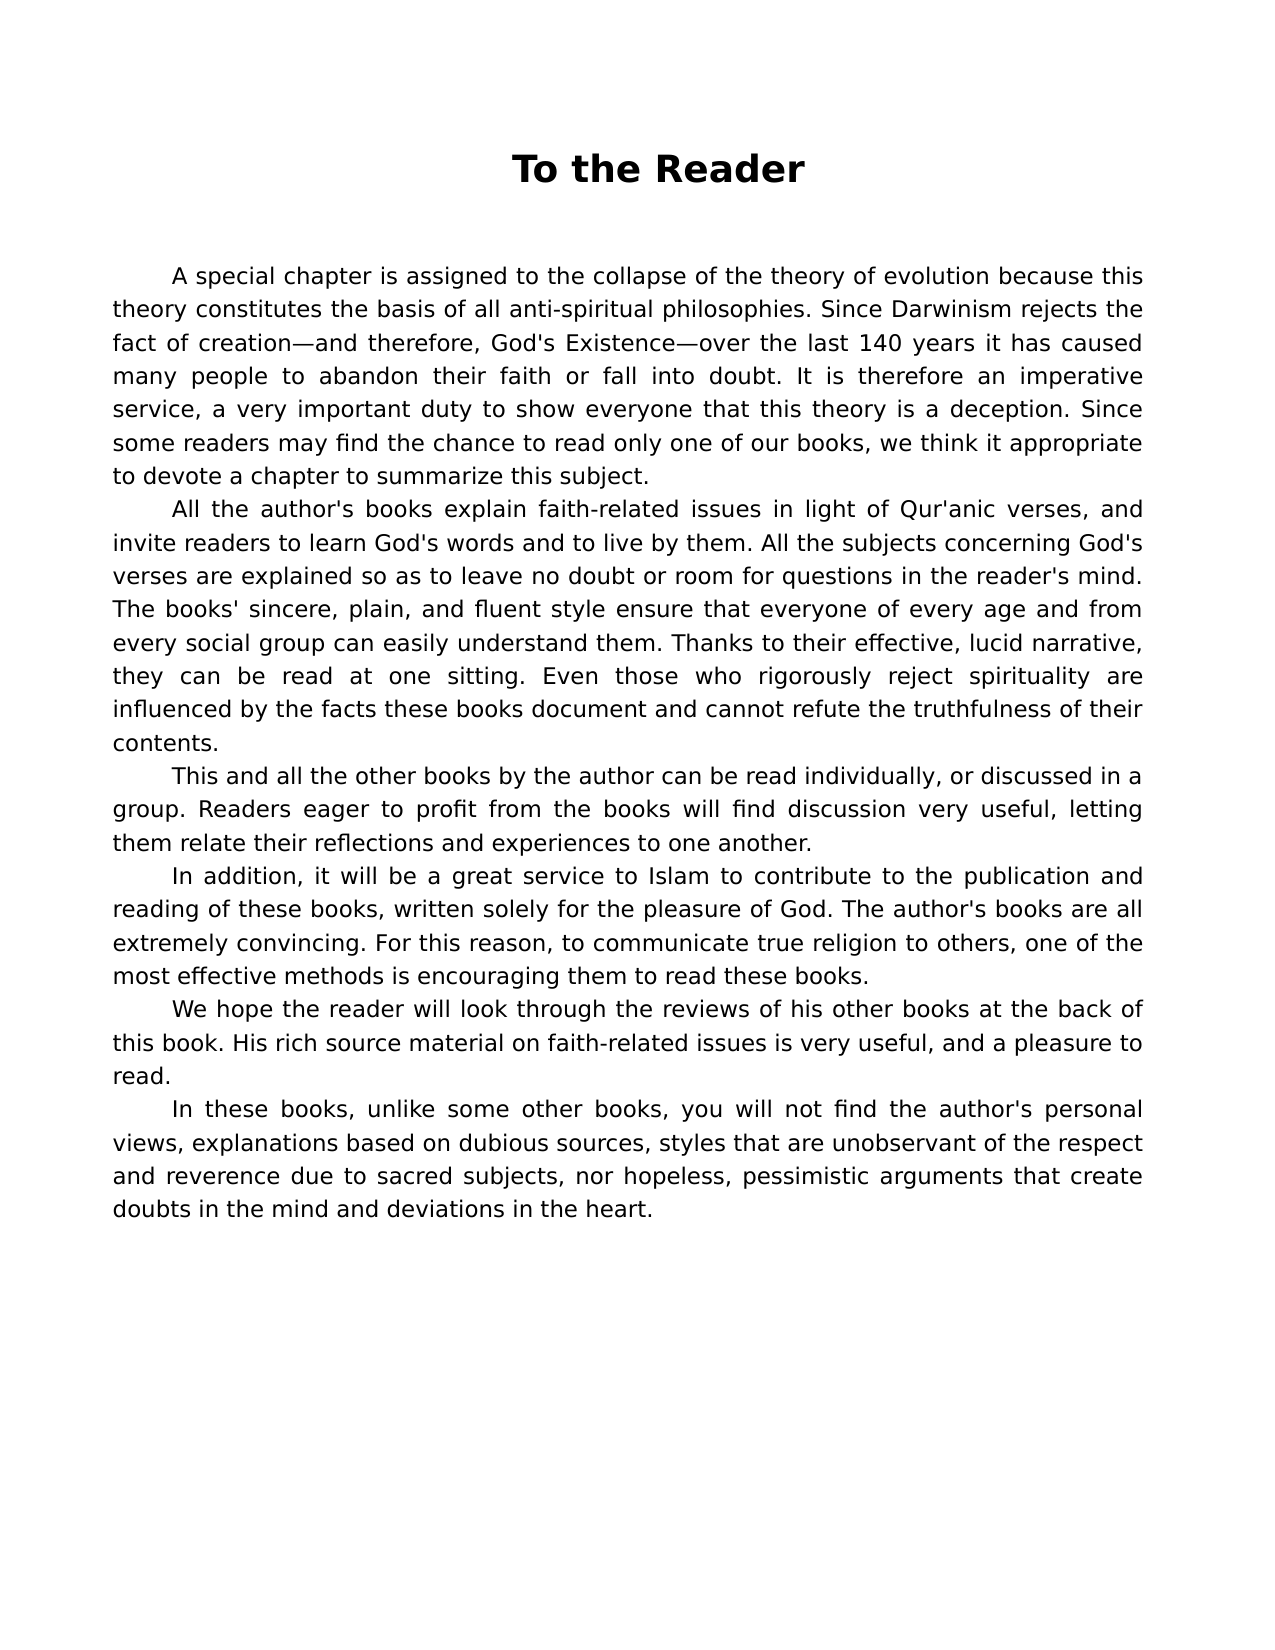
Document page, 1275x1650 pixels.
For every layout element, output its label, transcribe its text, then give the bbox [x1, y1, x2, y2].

text We hope the reader will look through the reviews of his other books at the back of this book. His rich source material on faith-related issues is very useful, and a pleasure to read. [112, 991, 1145, 1091]
text All the author's books explain faith-related issues in light of Qur'anic verses, and invite readers to learn God's words and to live by them. All the subjects concerning God's verses are explained so as to leave no doubt or room for questions in the reader's mind. The books' sincere, plain, and fluent style ensure that everyone of every age and from every social group can easily understand them. Thanks to their effective, lucid narrative, they can be read at one sitting. Even those who rigorously reject spirituality are influenced by the facts these books document and cannot refute the truthfulness of their contents. [112, 491, 1145, 758]
text A special chapter is assigned to the collapse of the theory of evolution because this theory constitutes the basis of all anti-spiritual philosophies. Since Darwinism rejects the fact of creation—and therefore, God's Existence—over the last 140 years it has caused many people to abandon their faith or fall into doubt. It is therefore an imperative service, a very important duty to show everyone that this theory is a deception. Since some readers may find the chance to read only one of our books, we think it appropriate to devote a chapter to summarize this subject. [112, 258, 1145, 491]
text In these books, unlike some other books, you will not find the author's personal views, explanations based on dubious sources, styles that are unobservant of the respect and reverence due to sacred subjects, nor hopeless, pessimistic arguments that create doubts in the mind and deviations in the heart. [112, 1091, 1145, 1224]
text This and all the other books by the author can be read individually, or discussed in a group. Readers eager to profit from the books will find discussion very useful, letting them relate their reflections and experiences to one another. [112, 758, 1145, 858]
text To the Reader [112, 148, 1145, 191]
text In addition, it will be a great service to Islam to contribute to the publication and reading of these books, written solely for the pleasure of God. The author's books are all extremely convincing. For this reason, to communicate true religion to others, one of the most effective methods is encouraging them to read these books. [112, 858, 1145, 991]
